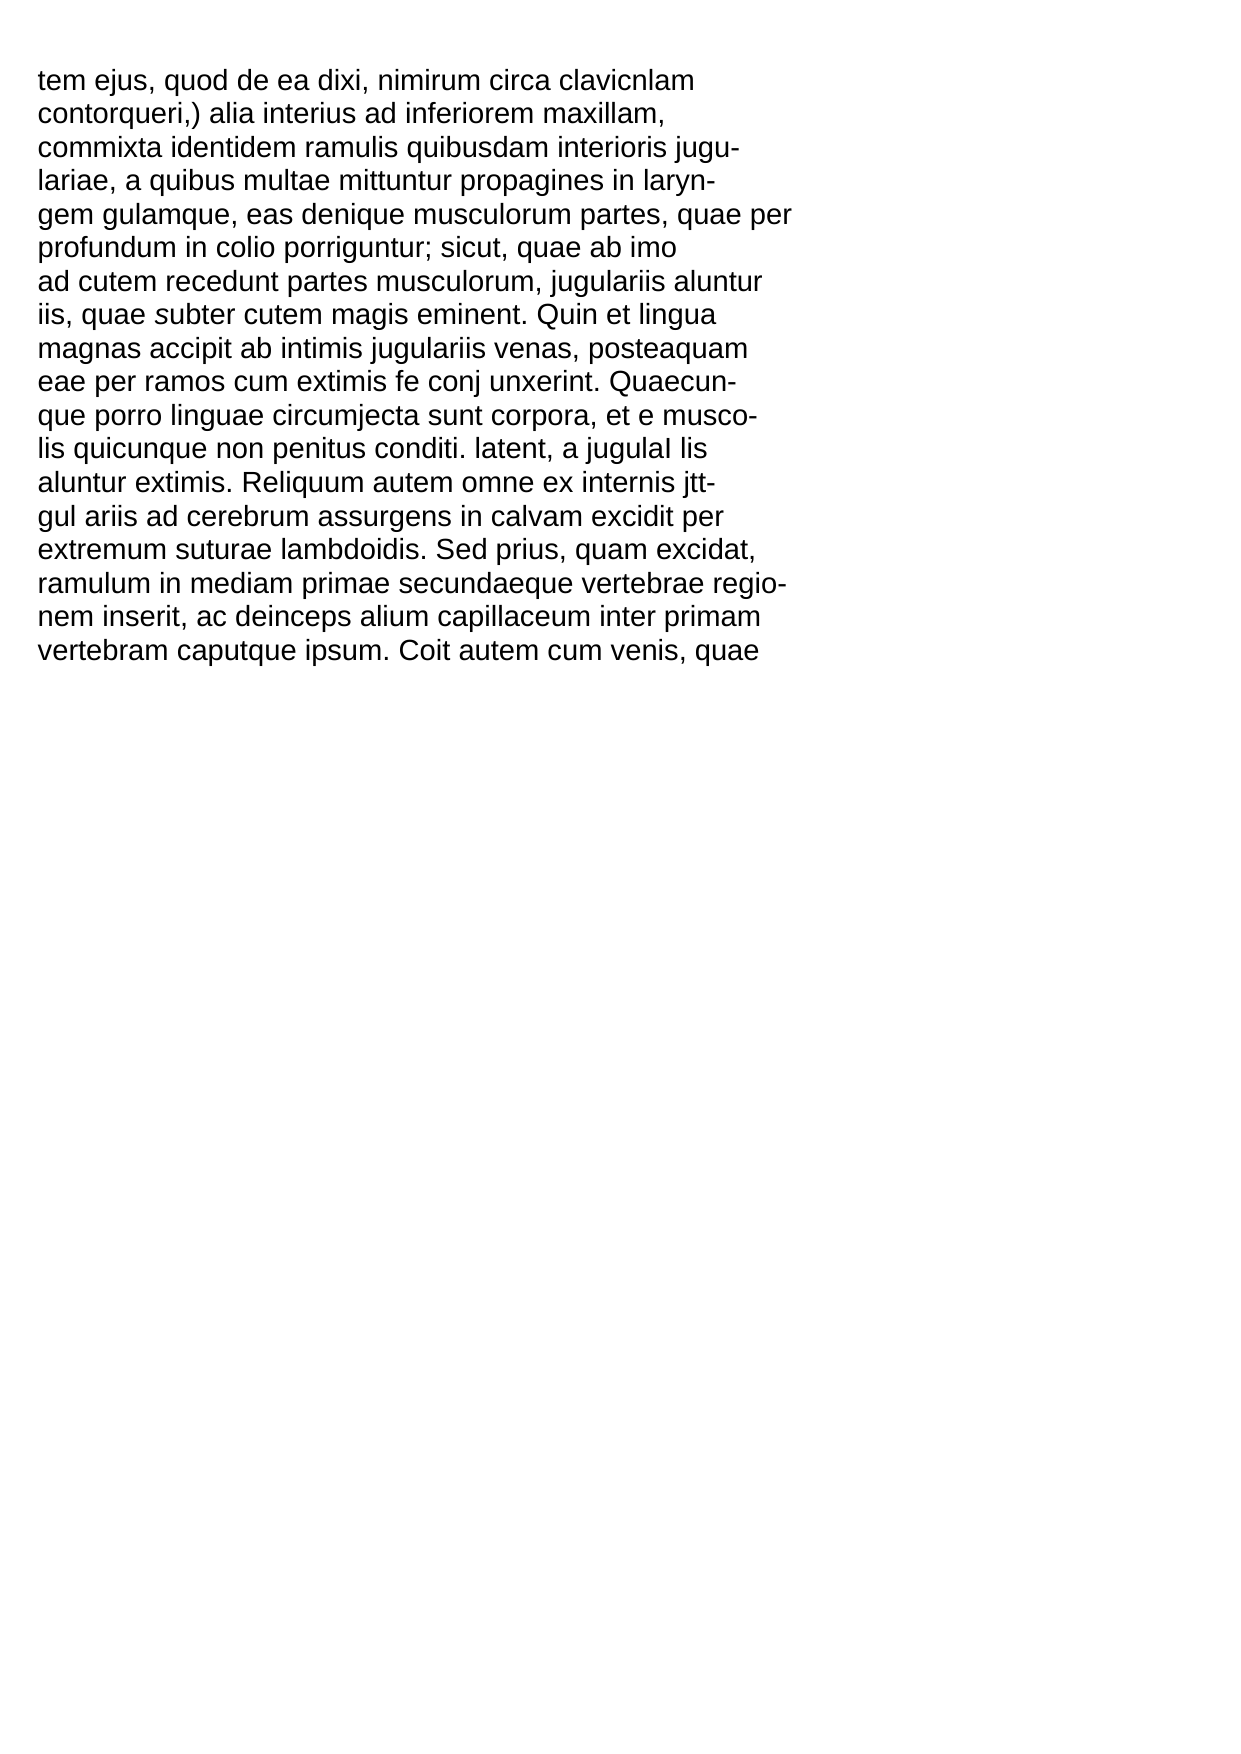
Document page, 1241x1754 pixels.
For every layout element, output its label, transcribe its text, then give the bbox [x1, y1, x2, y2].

text tem ejus, quod de ea dixi, nimirum circa clavicnlam contorqueri,) alia interius ad inferiorem maxillam, commixta identidem ramulis quibusdam interioris jugu- lariae, a quibus multae mittuntur propagines in laryn- gem gulamque, eas denique musculorum partes, quae per profundum in colio porriguntur; sicut, quae ab imo ad cutem recedunt partes musculorum, jugulariis aluntur iis, quae subter cutem magis eminent. Quin et lingua magnas accipit ab intimis jugulariis venas, posteaquam eae per ramos cum extimis fe conj unxerint. Quaecun- que porro linguae circumjecta sunt corpora, et e musco- lis quicunque non penitus conditi. latent, a jugulaI lis aluntur extimis. Reliquum autem omne ex internis jtt- gul ariis ad cerebrum assurgens in calvam excidit per extremum suturae lambdoidis. Sed prius, quam excidat, ramulum in mediam primae secundaeque vertebrae regio- nem inserit, ac deinceps alium capillaceum inter primam vertebram caputque ipsum. Coit autem cum venis, quae [37, 62, 1203, 666]
